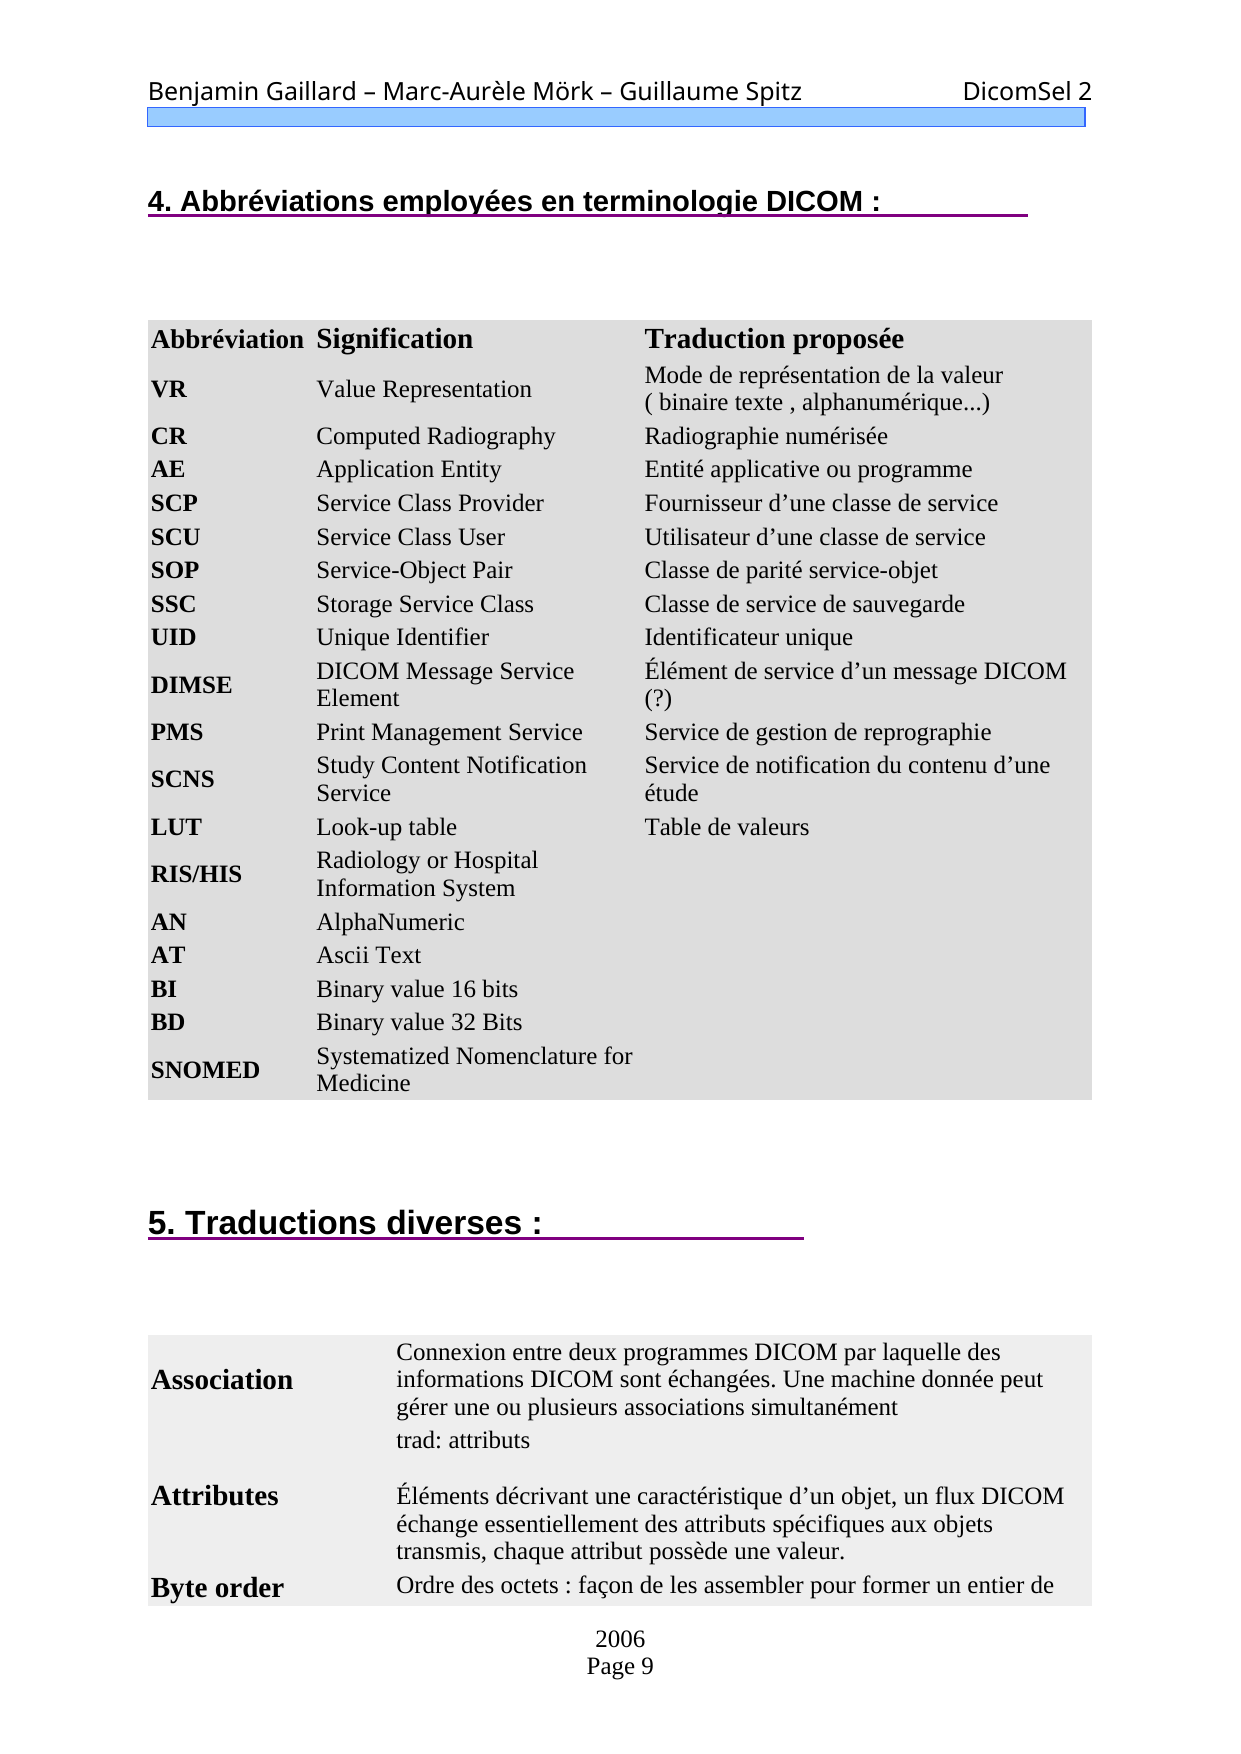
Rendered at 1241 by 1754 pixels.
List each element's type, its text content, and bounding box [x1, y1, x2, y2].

table_cell [641, 938, 1092, 972]
table_cell BD [148, 1005, 313, 1039]
table_cell Look-up table [313, 810, 641, 843]
table_cell VR [148, 358, 313, 419]
table_cell Radiology or Hospital Information System [313, 844, 641, 905]
subtitle 4. Abbréviations employées en terminologie DICOM : [148, 148, 1092, 218]
table_cell Systematized Nomenclature for Medicine [313, 1039, 641, 1100]
table_cell Value Representation [313, 358, 641, 419]
table_cell [641, 905, 1092, 938]
table_cell Binary value 16 bits [313, 972, 641, 1005]
table_cell Service Class User [313, 520, 641, 553]
table_header Connexion entre deux programmes DICOM par laquelle des informations DICOM sont échangées. Une machine donnée peut gérer une ou plusieurs associations simultanément [393, 1335, 1092, 1424]
table_cell DICOM Message Service Element [313, 654, 641, 715]
table_cell Identificateur unique [641, 620, 1092, 654]
table_cell [641, 844, 1092, 905]
table_cell Application Entity [313, 453, 641, 486]
table_cell Fournisseur d’une classe de service [641, 486, 1092, 520]
table_header Traduction proposée [641, 320, 1092, 358]
table_cell Service-Object Pair [313, 553, 641, 587]
table_cell Entité applicative ou programme [641, 453, 1092, 486]
table_cell CR [148, 419, 313, 453]
table_cell DIMSE [148, 654, 313, 715]
table_cell Ordre des octets : façon de les assembler pour former un entier de [393, 1568, 1092, 1606]
table_cell Service de gestion de reprographie [641, 715, 1092, 749]
table_cell Storage Service Class [313, 587, 641, 620]
table_cell AE [148, 453, 313, 486]
table_cell AN [148, 905, 313, 938]
table_cell [641, 1039, 1092, 1100]
table_cell Table de valeurs [641, 810, 1092, 843]
table_cell Byte order [148, 1568, 393, 1606]
table_cell Computed Radiography [313, 419, 641, 453]
table_cell trad: attributs Éléments décrivant une caractéristique d’un objet, un flux DICOM échange essentiellement des attributs spécifiques aux objets transmis, chaque attribut possède une valeur. [393, 1424, 1092, 1568]
table_cell SCNS [148, 749, 313, 810]
table_cell Service de notification du contenu d’une étude [641, 749, 1092, 810]
subtitle 5. Traductions diverses : [148, 1167, 1092, 1242]
table_cell Mode de représentation de la valeur ( binaire texte , alphanumérique...) [641, 358, 1092, 419]
table_cell Radiographie numérisée [641, 419, 1092, 453]
table_cell BI [148, 972, 313, 1005]
table_cell [641, 1005, 1092, 1039]
table_header Abbréviation [148, 320, 313, 358]
table_cell Attributes [148, 1424, 393, 1568]
table_cell SNOMED [148, 1039, 313, 1100]
table_cell Utilisateur d’une classe de service [641, 520, 1092, 553]
table_cell [641, 972, 1092, 1005]
table_cell Classe de parité service-objet [641, 553, 1092, 587]
table_cell SSC [148, 587, 313, 620]
table_cell RIS/HIS [148, 844, 313, 905]
table_cell PMS [148, 715, 313, 749]
table_cell Service Class Provider [313, 486, 641, 520]
table_header Signification [313, 320, 641, 358]
table_cell LUT [148, 810, 313, 843]
table_cell Binary value 32 Bits [313, 1005, 641, 1039]
table_cell Classe de service de sauvegarde [641, 587, 1092, 620]
table_cell AlphaNumeric [313, 905, 641, 938]
table_cell UID [148, 620, 313, 654]
table_cell Élément de service d’un message DICOM (?) [641, 654, 1092, 715]
table_cell SCU [148, 520, 313, 553]
table_cell AT [148, 938, 313, 972]
table_cell Study Content Notification Service [313, 749, 641, 810]
table_cell SCP [148, 486, 313, 520]
table_cell Unique Identifier [313, 620, 641, 654]
table_cell SOP [148, 553, 313, 587]
table_header Association [148, 1335, 393, 1424]
table_cell Ascii Text [313, 938, 641, 972]
table_cell Print Management Service [313, 715, 641, 749]
